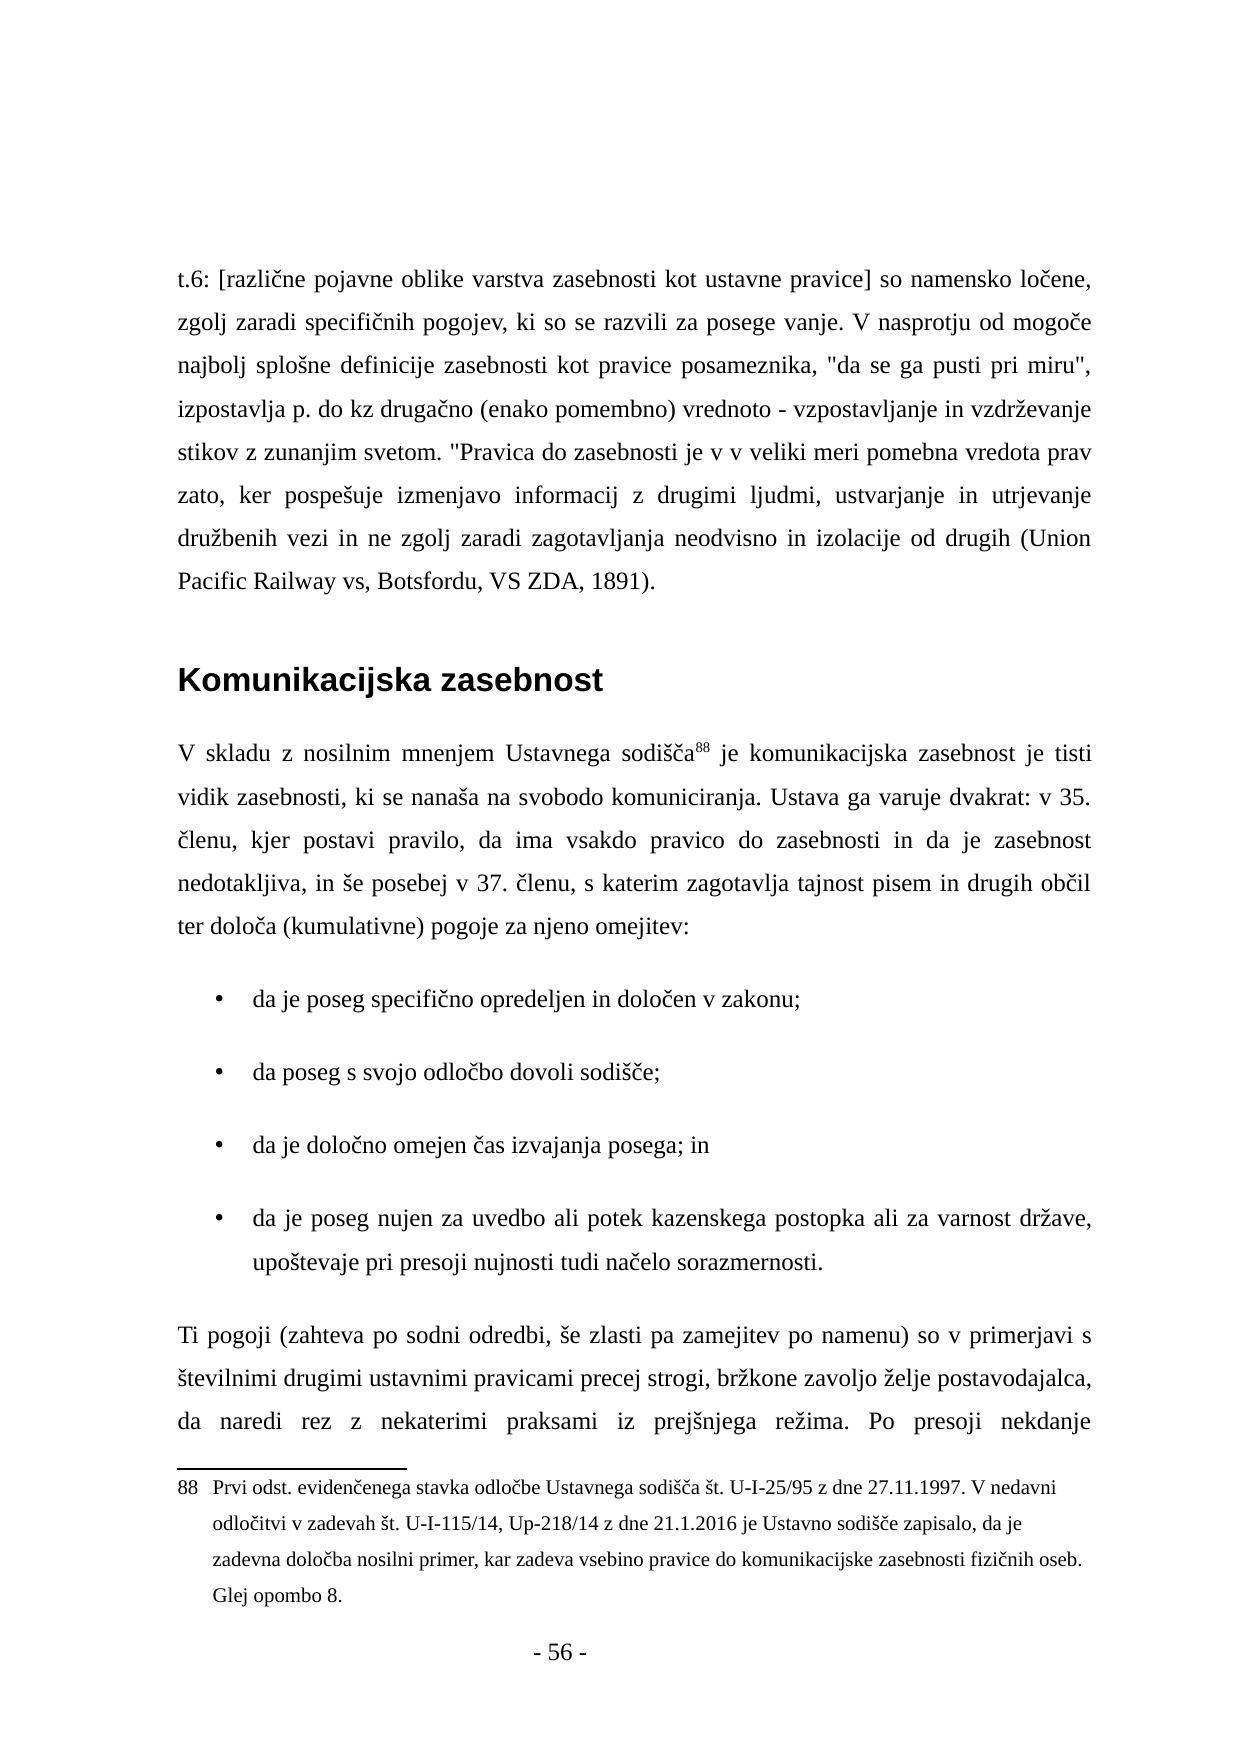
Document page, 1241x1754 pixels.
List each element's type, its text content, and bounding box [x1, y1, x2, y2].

text Prvi odst. evidenčenega stavka odločbe Ustavnega sodišča št. U-I-25/95 z dne 27.11.1997. V nedavni odločitvi v zadevah št. U-I-115/14, Up-218/14 z dne 21.1.2016 je Ustavno sodišče zapisalo, da je zadevna določba nosilni primer, kar zadeva vsebino pravice do komunikacijske zasebnosti fizičnih oseb. Glej opombo 8. [177, 1475, 1093, 1607]
list da je poseg specifično opredeljen in določen v zakonu; [215, 984, 1093, 1013]
text Ti pogoji (zahteva po sodni odredbi, še zlasti pa zamejitev po namenu) so v primerjavi s številnimi drugimi ustavnimi pravicami precej strogi, bržkone zavoljo želje postavodajalca, da naredi rez z nekaterimi praksami iz prejšnjega režima. Po presoji nekdanje [177, 1320, 1093, 1435]
list da je poseg nujen za uvedbo ali potek kazenskega postopka ali za varnost države, upoštevaje pri presoji nujnosti tudi načelo sorazmernosti. [215, 1203, 1093, 1275]
list da je določno omejen čas izvajanja posega; in [215, 1130, 1093, 1159]
subtitle Komunikacijska zasebnost [177, 660, 1093, 698]
list da poseg s svojo odločbo dovoli sodišče; [215, 1057, 1093, 1086]
text t.6: [različne pojavne oblike varstva zasebnosti kot ustavne pravice] so namensko ločene, zgolj zaradi specifičnih pogojev, ki so se razvili za posege vanje. V nasprotju od mogoče najbolj splošne definicije zasebnosti kot pravice posameznika, "da se ga pusti pri miru", izpostavlja p. do kz drugačno (enako pomembno) vrednoto - vzpostavljanje in vzdrževanje stikov z zunanjim svetom. "Pravica do zasebnosti je v v veliki meri pomebna vredota prav zato, ker pospešuje izmenjavo informacij z drugimi ljudmi, ustvarjanje in utrjevanje družbenih vezi in ne zgolj zaradi zagotavljanja neodvisno in izolacije od drugih (Union Pacific Railway vs, Botsfordu, VS ZDA, 1891). [177, 264, 1093, 595]
text V skladu z nosilnim mnenjem Ustavnega sodišča je komunikacijska zasebnost je tisti vidik zasebnosti, ki se nanaša na svobodo komuniciranja. Ustava ga varuje dvakrat: v 35. členu, kjer postavi pravilo, da ima vsakdo pravico do zasebnosti in da je zasebnost nedotakljiva, in še posebej v 37. členu, s katerim zagotavlja tajnost pisem in drugih občil ter določa (kumulativne) pogoje za njeno omejitev: [177, 738, 1093, 940]
